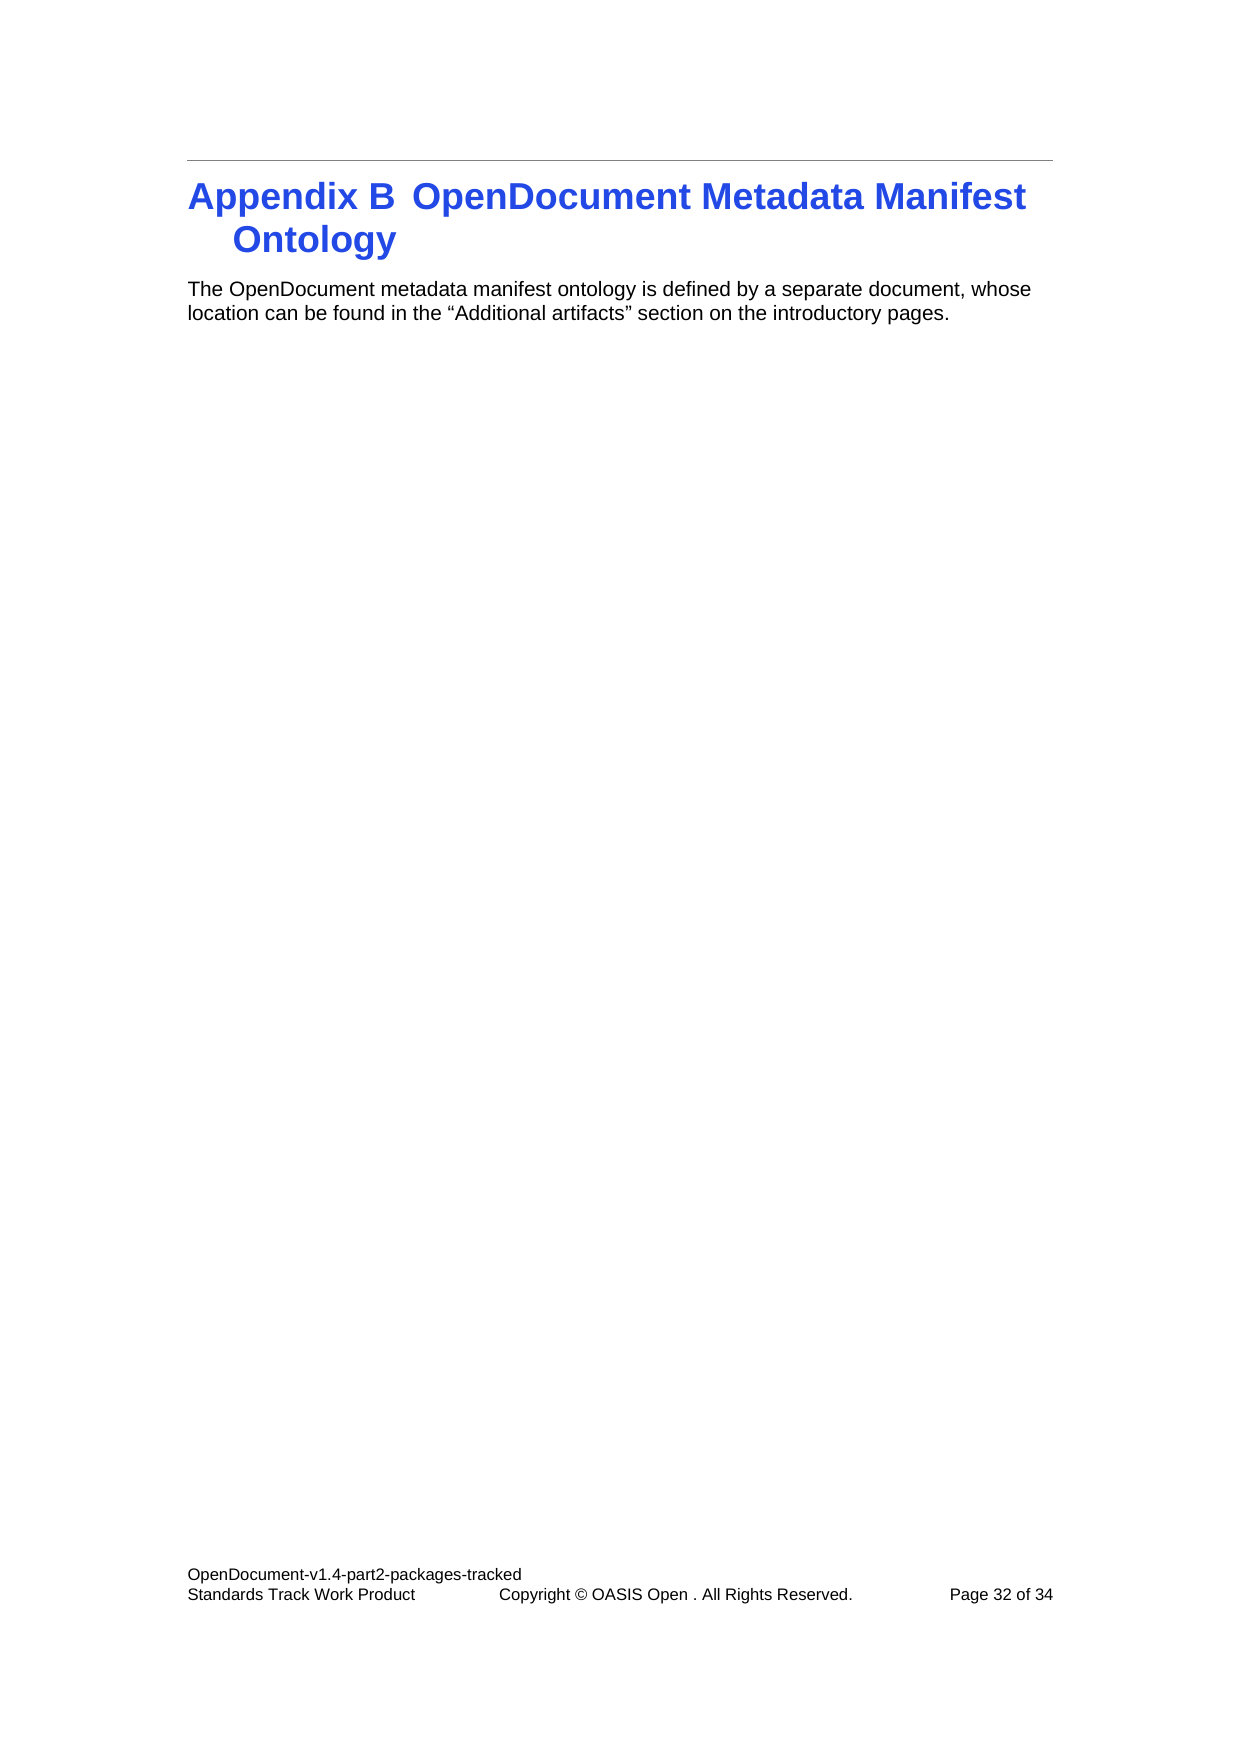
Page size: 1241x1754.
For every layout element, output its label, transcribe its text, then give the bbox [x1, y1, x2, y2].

subtitle OpenDocument Metadata Manifest Ontology [187, 161, 1053, 260]
text The OpenDocument metadata manifest ontology is defined by a separate document, whose location can be found in the “Additional artifacts” section on the introductory pages. [187, 277, 1053, 324]
